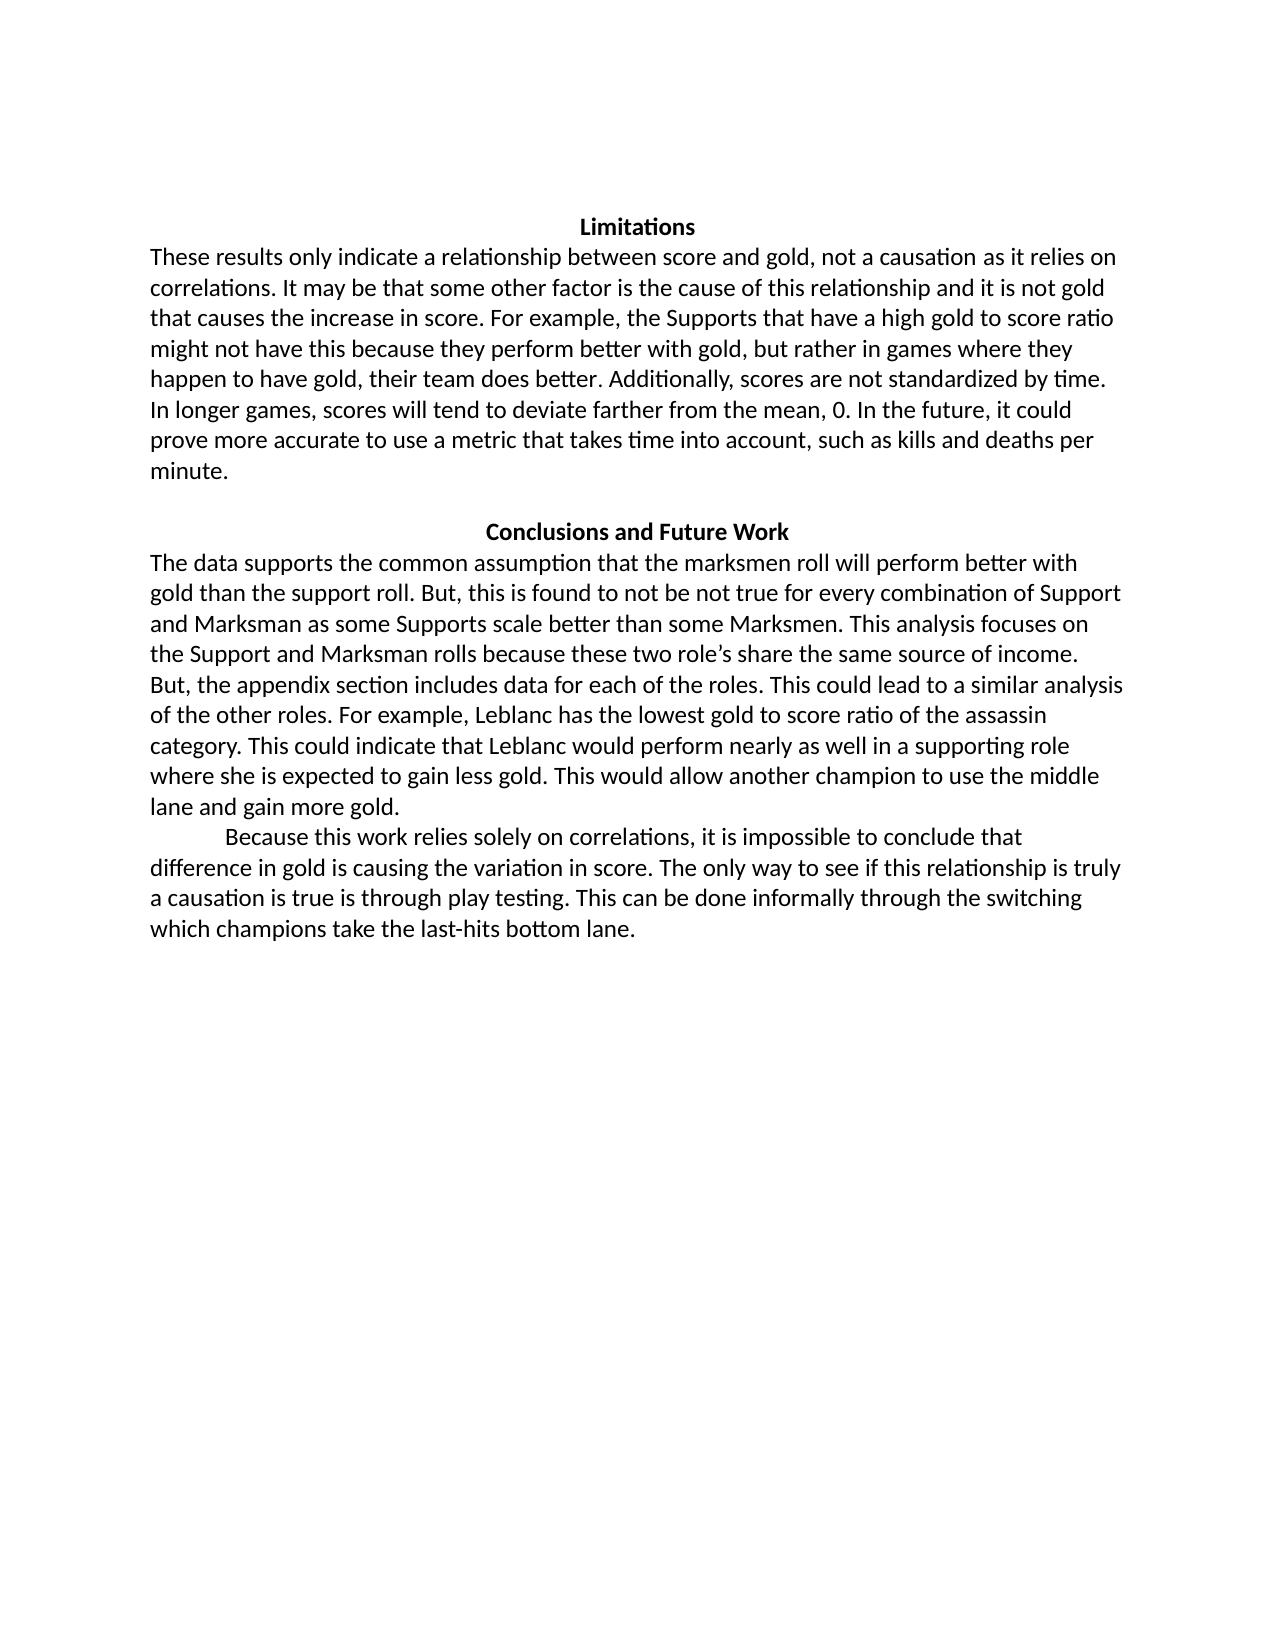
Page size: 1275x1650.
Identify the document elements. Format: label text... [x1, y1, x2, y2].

text These results only indicate a relationship between score and gold, not a causation as it relies on correlations. It may be that some other factor is the cause of this relationship and it is not gold that causes the increase in score. For example, the Supports that have a high gold to score ratio might not have this because they perform better with gold, but rather in games where they happen to have gold, their team does better. Additionally, scores are not standardized by time. In longer games, scores will tend to deviate farther from the mean, 0. In the future, it could prove more accurate to use a metric that takes time into account, such as kills and deaths per minute. [150, 242, 1125, 486]
text Conclusions and Future Work [150, 516, 1125, 547]
text Limitations [150, 211, 1125, 242]
text The data supports the common assumption that the marksmen roll will perform better with gold than the support roll. But, this is found to not be not true for every combination of Support and Marksman as some Supports scale better than some Marksmen. This analysis focuses on the Support and Marksman rolls because these two role’s share the same source of income. But, the appendix section includes data for each of the roles. This could lead to a similar analysis of the other roles. For example, Leblanc has the lowest gold to score ratio of the assassin category. This could indicate that Leblanc would perform nearly as well in a supporting role where she is expected to gain less gold. This would allow another champion to use the middle lane and gain more gold. [150, 547, 1125, 821]
text Because this work relies solely on correlations, it is impossible to conclude that difference in gold is causing the variation in score. The only way to see if this relationship is truly a causation is true is through play testing. This can be done informally through the switching which champions take the last-hits bottom lane. [150, 821, 1125, 943]
